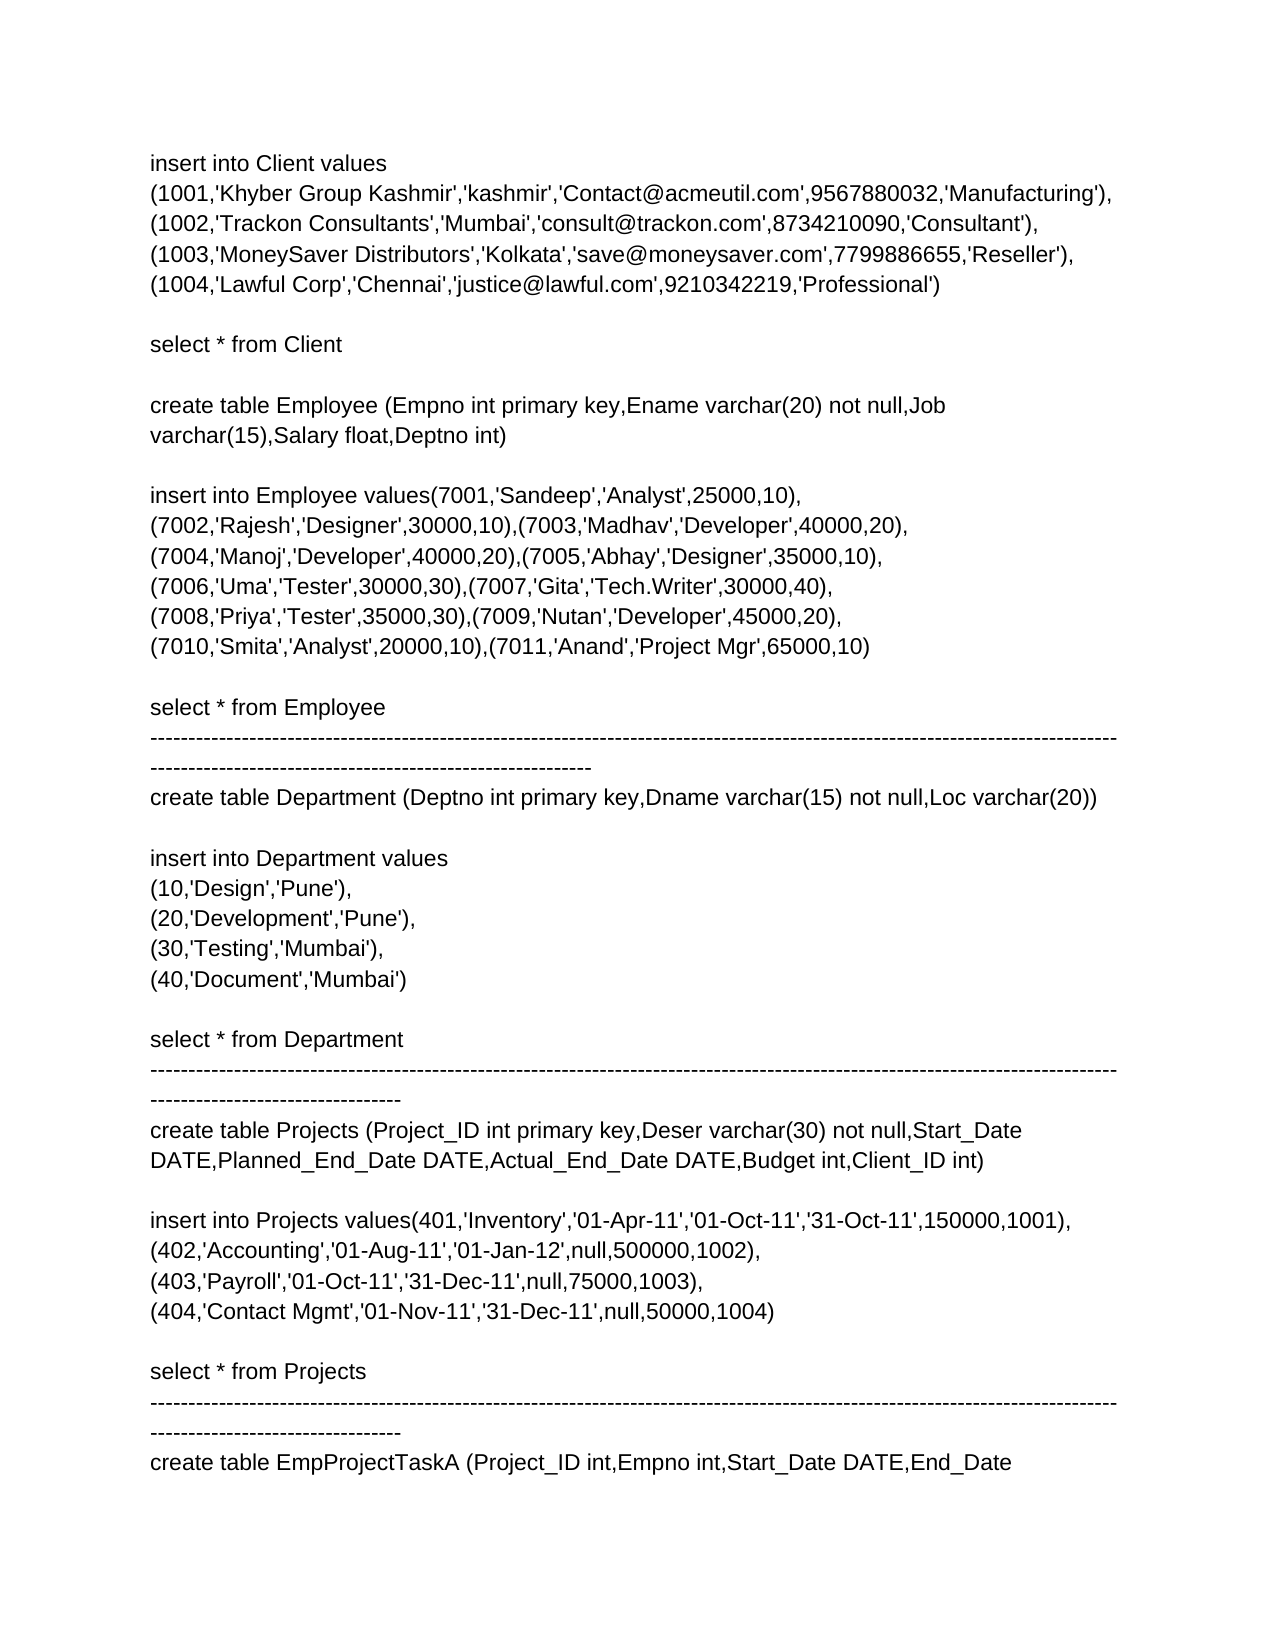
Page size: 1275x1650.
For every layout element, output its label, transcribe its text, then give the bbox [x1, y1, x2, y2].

text (40,'Document','Mumbai') [150, 966, 1125, 992]
text (20,'Development','Pune'), [150, 905, 1125, 932]
text create table Department (Deptno int primary key,Dname varchar(15) not null,Loc varchar(20)) [150, 784, 1125, 811]
text select * from Employee [150, 694, 1125, 720]
text ----------------------------------------------------------------------------------------------------------------------------------------------------------------------------------------- [150, 724, 1125, 781]
text (7010,'Smita','Analyst',20000,10),(7011,'Anand','Project Mgr',65000,10) [150, 633, 1125, 660]
text (1002,'Trackon Consultants','Mumbai','consult@trackon.com',8734210090,'Consultant'), [150, 210, 1125, 237]
text (1004,'Lawful Corp','Chennai','justice@lawful.com',9210342219,'Professional') [150, 271, 1125, 297]
text (7008,'Priya','Tester',35000,30),(7009,'Nutan','Developer',45000,20), [150, 603, 1125, 629]
text select * from Department [150, 1026, 1125, 1052]
text (30,'Testing','Mumbai'), [150, 935, 1125, 962]
text insert into Projects values(401,'Inventory','01-Apr-11','01-Oct-11','31-Oct-11',150000,1001), [150, 1207, 1125, 1234]
text insert into Department values [150, 845, 1125, 871]
text (1003,'MoneySaver Distributors','Kolkata','save@moneysaver.com',7799886655,'Reseller'), [150, 241, 1125, 267]
text create table EmpProjectTaskA (Project_ID int,Empno int,Start_Date DATE,End_Date [150, 1449, 1125, 1475]
text ---------------------------------------------------------------------------------------------------------------------------------------------------------------- [150, 1056, 1125, 1113]
text (7006,'Uma','Tester',30000,30),(7007,'Gita','Tech.Writer',30000,40), [150, 573, 1125, 599]
text (1001,'Khyber Group Kashmir','kashmir','Contact@acmeutil.com',9567880032,'Manufacturing'), [150, 180, 1125, 207]
text select * from Client [150, 331, 1125, 358]
text create table Projects (Project_ID int primary key,Deser varchar(30) not null,Start_Date DATE,Planned_End_Date DATE,Actual_End_Date DATE,Budget int,Client_ID int) [150, 1117, 1125, 1173]
text (403,'Payroll','01-Oct-11','31-Dec-11',null,75000,1003), [150, 1268, 1125, 1294]
text (7002,'Rajesh','Designer',30000,10),(7003,'Madhav','Developer',40000,20), [150, 512, 1125, 539]
text ---------------------------------------------------------------------------------------------------------------------------------------------------------------- [150, 1388, 1125, 1445]
text insert into Client values [150, 150, 1125, 176]
text create table Employee (Empno int primary key,Ename varchar(20) not null,Job varchar(15),Salary float,Deptno int) [150, 392, 1125, 448]
text select * from Projects [150, 1358, 1125, 1385]
text (10,'Design','Pune'), [150, 875, 1125, 901]
text (404,'Contact Mgmt','01-Nov-11','31-Dec-11',null,50000,1004) [150, 1298, 1125, 1324]
text insert into Employee values(7001,'Sandeep','Analyst',25000,10), [150, 482, 1125, 509]
text (7004,'Manoj','Developer',40000,20),(7005,'Abhay','Designer',35000,10), [150, 543, 1125, 569]
text (402,'Accounting','01-Aug-11','01-Jan-12',null,500000,1002), [150, 1237, 1125, 1264]
